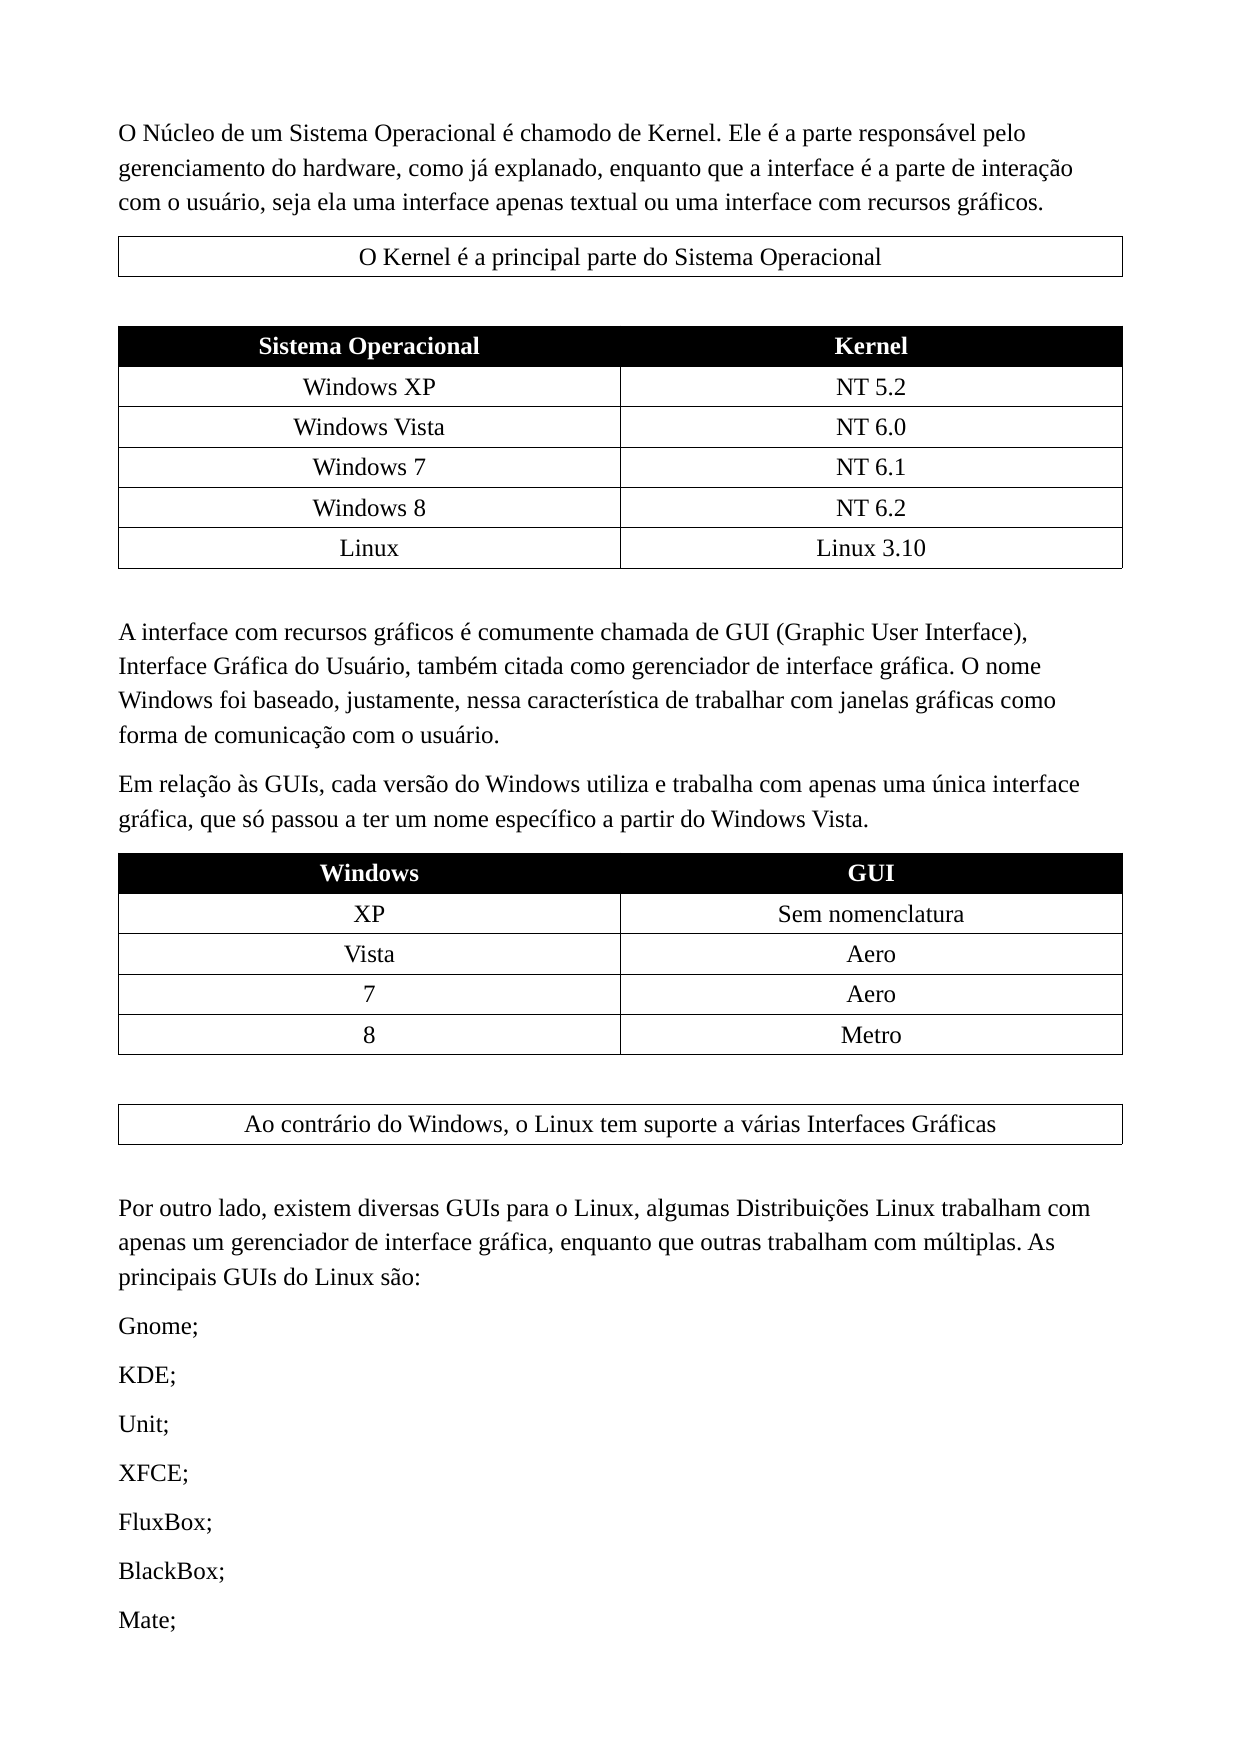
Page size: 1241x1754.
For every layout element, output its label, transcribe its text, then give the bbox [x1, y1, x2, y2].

table_cell 8 [119, 1015, 620, 1054]
text A interface com recursos gráficos é comumente chamada de GUI (Graphic User Interface), Interface Gráfica do Usuário, também citada como gerenciador de interface gráfica. O nome Windows foi baseado, justamente, nessa característica de trabalhar com janelas gráficas como forma de comunicação com o usuário. [118, 617, 1122, 749]
table_cell Linux 3.10 [621, 528, 1122, 567]
text Em relação às GUIs, cada versão do Windows utiliza e trabalha com apenas uma única interface gráfica, que só passou a ter um nome específico a partir do Windows Vista. [118, 769, 1122, 832]
text Mate; [118, 1605, 1122, 1634]
table_cell NT 6.2 [621, 488, 1122, 527]
table_cell Windows XP [119, 367, 620, 406]
text Unit; [118, 1409, 1122, 1438]
table_cell NT 6.1 [621, 448, 1122, 487]
table_cell Windows Vista [119, 407, 620, 447]
table_cell XP [119, 894, 620, 933]
table_header Windows [119, 854, 620, 893]
table_cell Vista [119, 934, 620, 974]
table_cell Aero [621, 975, 1122, 1014]
text KDE; [118, 1360, 1122, 1389]
text BlackBox; [118, 1556, 1122, 1585]
table_cell Sem nomenclatura [621, 894, 1122, 933]
table_header Kernel [621, 327, 1122, 366]
table_cell Aero [621, 934, 1122, 974]
table_header Sistema Operacional [119, 327, 620, 366]
table_cell 7 [119, 975, 620, 1014]
table_header Ao contrário do Windows, o Linux tem suporte a várias Interfaces Gráficas [119, 1105, 1122, 1144]
table_cell Windows 7 [119, 448, 620, 487]
table_cell Metro [621, 1015, 1122, 1054]
text O Núcleo de um Sistema Operacional é chamodo de Kernel. Ele é a parte responsável pelo gerenciamento do hardware, como já explanado, enquanto que a interface é a parte de interação com o usuário, seja ela uma interface apenas textual ou uma interface com recursos gráficos. [118, 118, 1122, 216]
text Por outro lado, existem diversas GUIs para o Linux, algumas Distribuições Linux trabalham com apenas um gerenciador de interface gráfica, enquanto que outras trabalham com múltiplas. As principais GUIs do Linux são: [118, 1193, 1122, 1291]
text XFCE; [118, 1458, 1122, 1487]
table_header GUI [621, 854, 1122, 893]
text FluxBox; [118, 1507, 1122, 1536]
table_cell NT 6.0 [621, 407, 1122, 447]
table_header O Kernel é a principal parte do Sistema Operacional [119, 237, 1122, 276]
text Gnome; [118, 1311, 1122, 1340]
table_cell Linux [119, 528, 620, 567]
table_cell NT 5.2 [621, 367, 1122, 406]
table_cell Windows 8 [119, 488, 620, 527]
